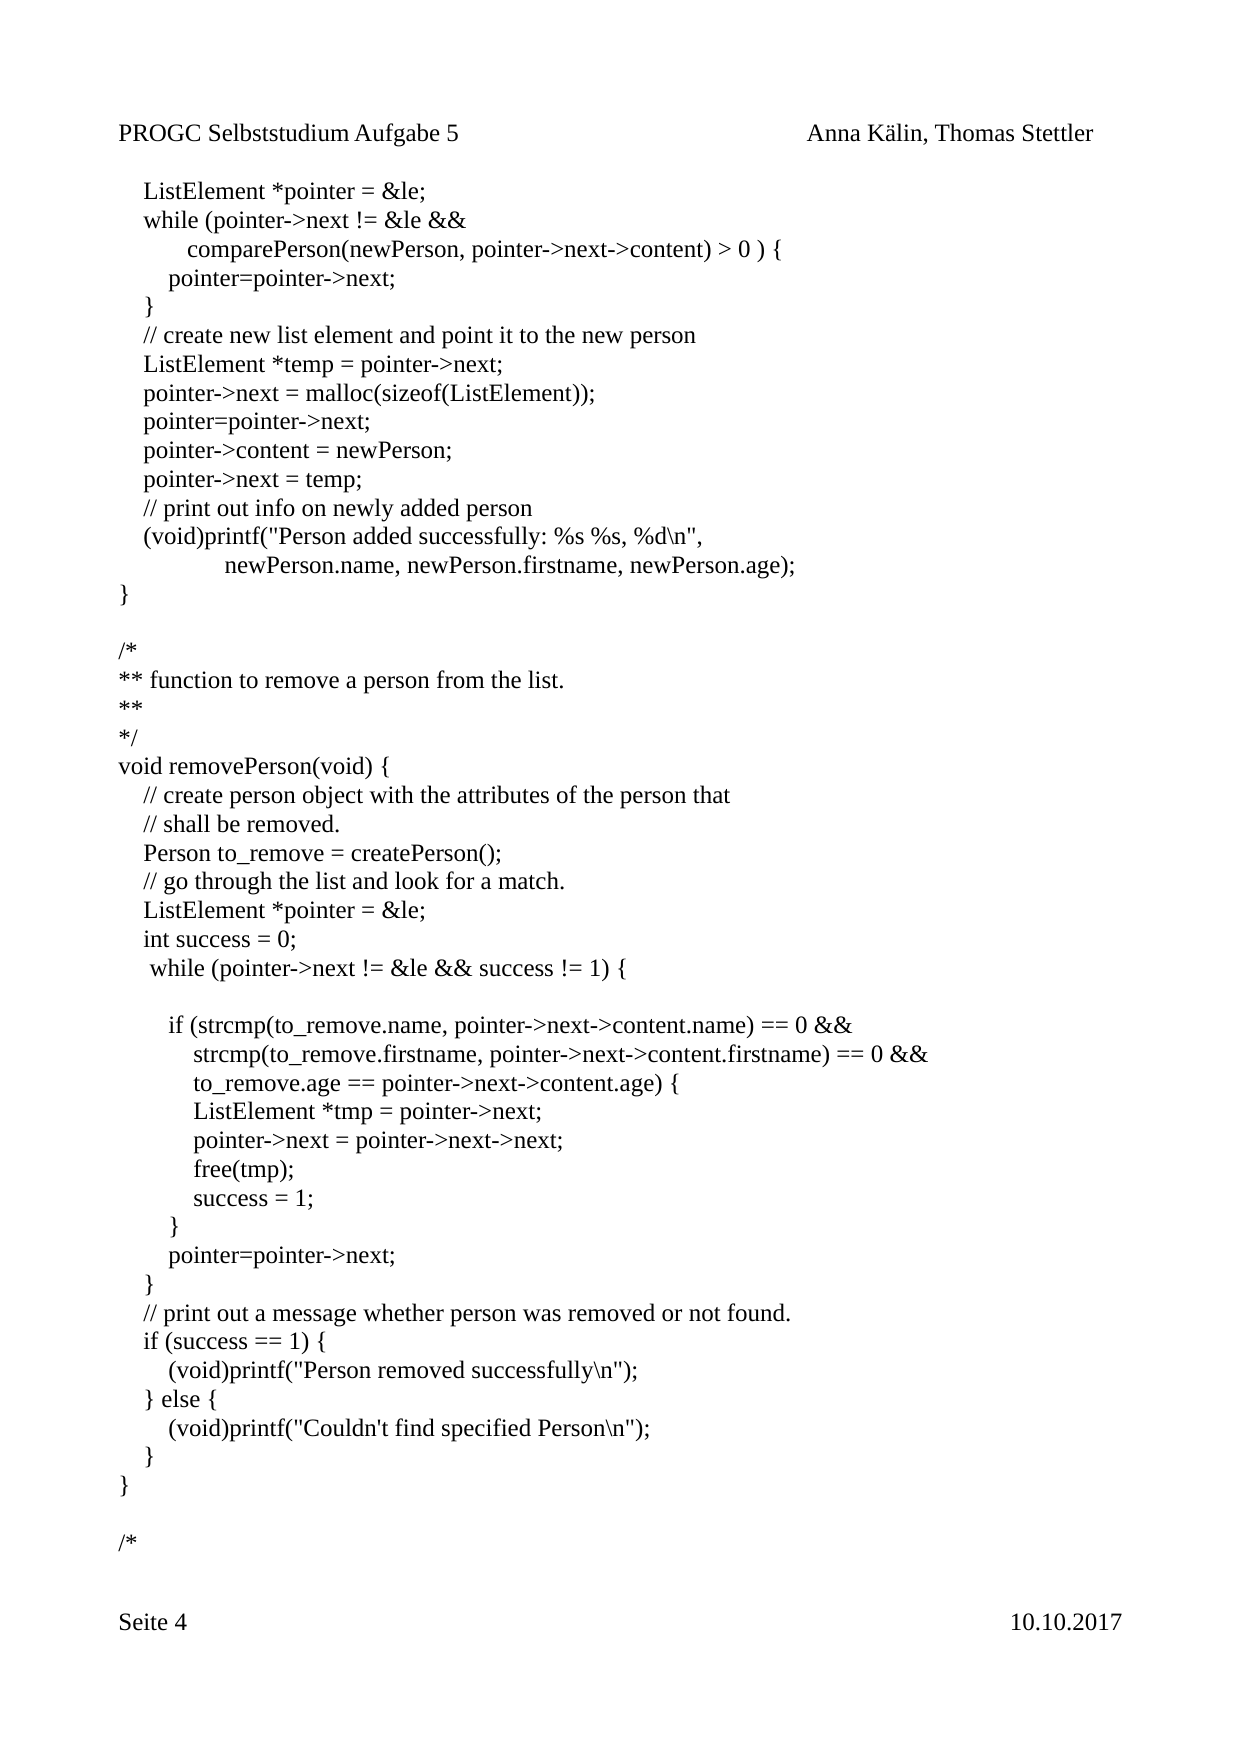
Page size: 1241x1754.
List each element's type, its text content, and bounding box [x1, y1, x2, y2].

text ListElement *pointer = &le; [118, 895, 1122, 924]
text ListElement *tmp = pointer->next; [118, 1096, 1122, 1125]
text } [118, 1211, 1122, 1240]
text pointer->next = malloc(sizeof(ListElement)); [118, 378, 1122, 406]
text pointer->next = pointer->next->next; [118, 1125, 1122, 1154]
text int success = 0; [118, 924, 1122, 953]
text while (pointer->next != &le && [118, 205, 1122, 234]
text pointer=pointer->next; [118, 406, 1122, 435]
text strcmp(to_remove.firstname, pointer->next->content.firstname) == 0 && [118, 1039, 1122, 1068]
text // print out info on newly added person [118, 493, 1122, 521]
text (void)printf("Person removed successfully\n"); [118, 1355, 1122, 1384]
text pointer=pointer->next; [118, 1240, 1122, 1269]
text // go through the list and look for a match. [118, 866, 1122, 895]
text } [118, 1269, 1122, 1298]
text success = 1; [118, 1183, 1122, 1211]
text // create new list element and point it to the new person [118, 320, 1122, 349]
text ** function to remove a person from the list. [118, 665, 1122, 694]
text newPerson.name, newPerson.firstname, newPerson.age); [118, 550, 1122, 579]
text Person to_remove = createPerson(); [118, 838, 1122, 866]
text /* [118, 1528, 1122, 1556]
text if (strcmp(to_remove.name, pointer->next->content.name) == 0 && [118, 1010, 1122, 1039]
text (void)printf("Person added successfully: %s %s, %d\n", [118, 521, 1122, 550]
text free(tmp); [118, 1154, 1122, 1183]
text } [118, 1470, 1122, 1499]
text ListElement *temp = pointer->next; [118, 349, 1122, 378]
text } [118, 1441, 1122, 1470]
text */ [118, 723, 1122, 751]
text comparePerson(newPerson, pointer->next->content) > 0 ) { [118, 234, 1122, 263]
text if (success == 1) { [118, 1326, 1122, 1355]
text } else { [118, 1384, 1122, 1413]
text } [118, 291, 1122, 320]
text void removePerson(void) { [118, 751, 1122, 780]
text pointer->next = temp; [118, 464, 1122, 493]
text to_remove.age == pointer->next->content.age) { [118, 1068, 1122, 1096]
text ** [118, 694, 1122, 723]
text while (pointer->next != &le && success != 1) { [118, 953, 1122, 981]
text // create person object with the attributes of the person that [118, 780, 1122, 809]
text // shall be removed. [118, 809, 1122, 838]
text pointer=pointer->next; [118, 263, 1122, 291]
text (void)printf("Couldn't find specified Person\n"); [118, 1413, 1122, 1441]
text /* [118, 636, 1122, 665]
text } [118, 579, 1122, 608]
text // print out a message whether person was removed or not found. [118, 1298, 1122, 1326]
text ListElement *pointer = &le; [118, 176, 1122, 205]
text pointer->content = newPerson; [118, 435, 1122, 464]
